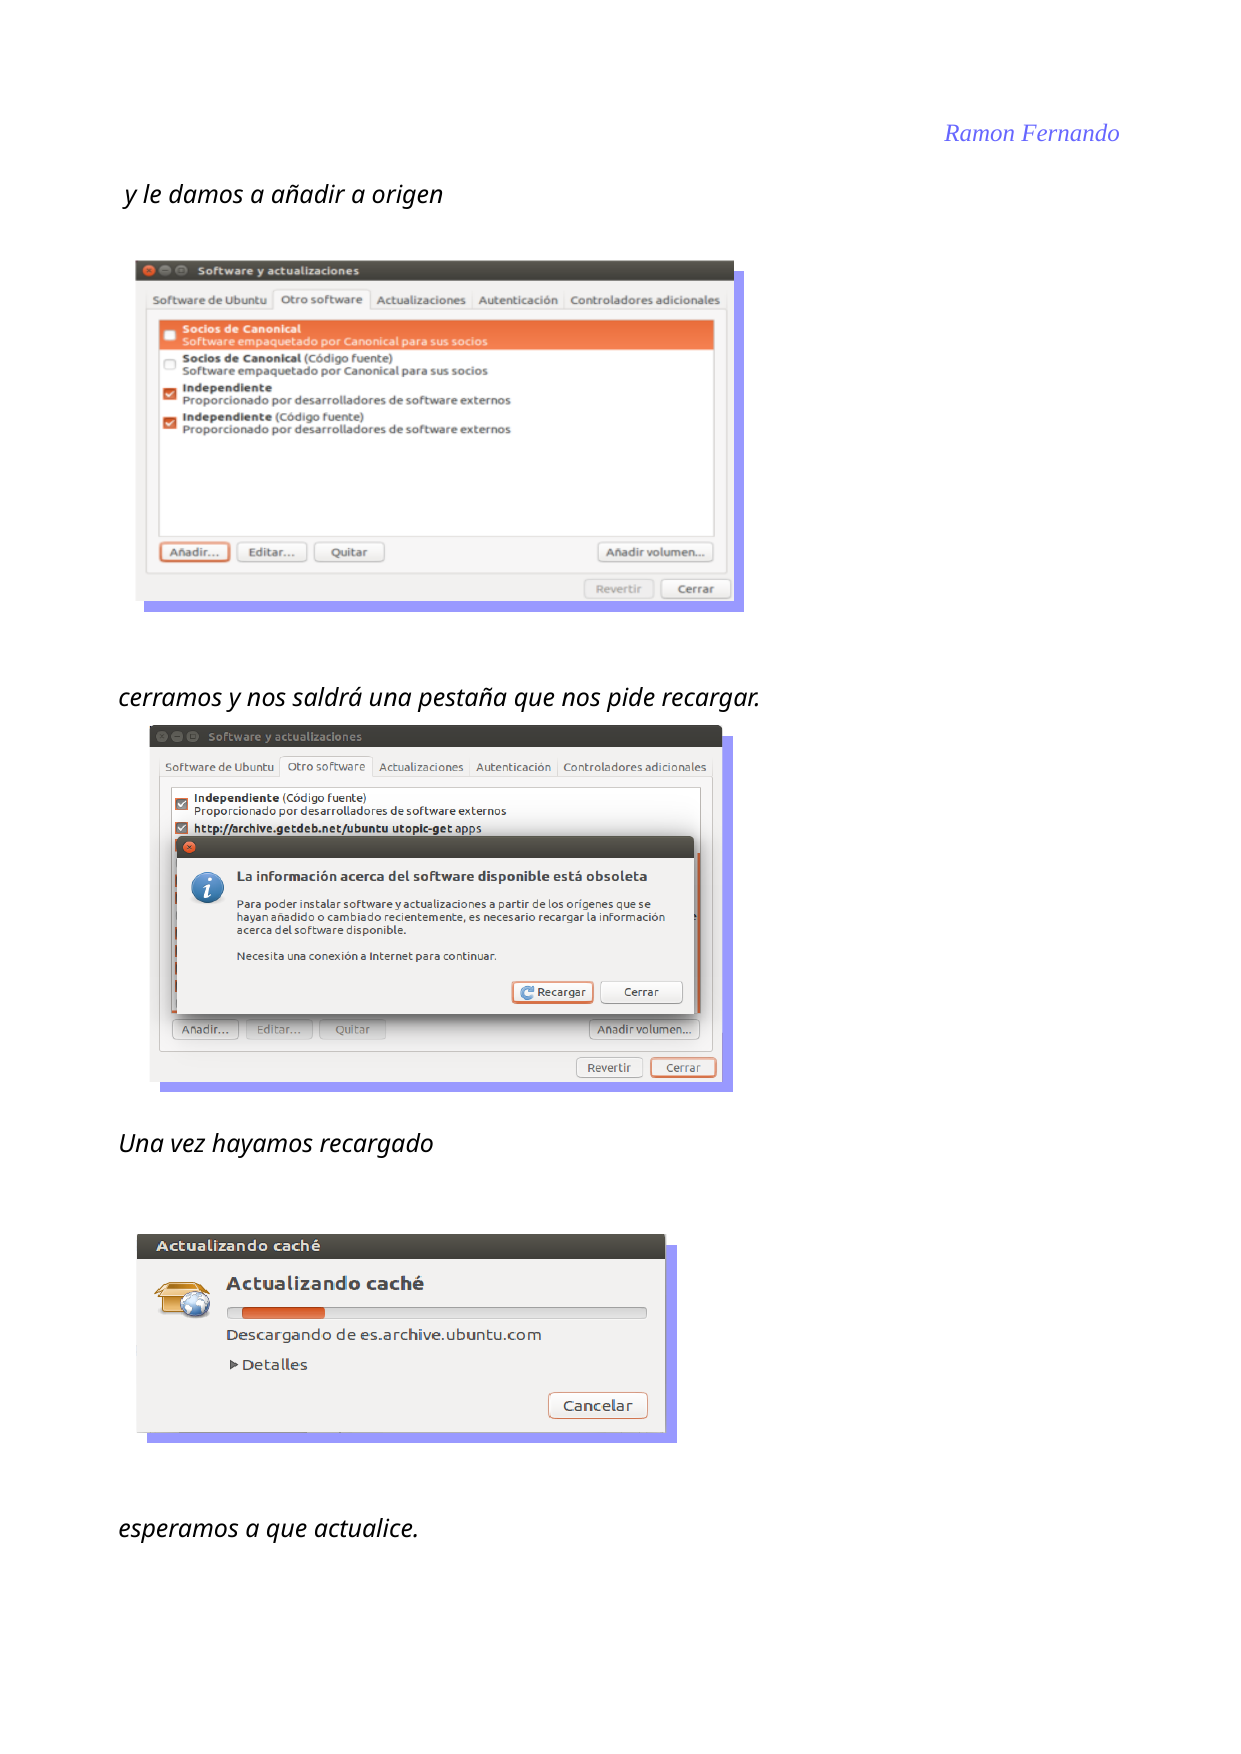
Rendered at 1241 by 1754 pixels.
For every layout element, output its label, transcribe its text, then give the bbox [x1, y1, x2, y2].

text Una vez hayamos recargado [118, 1126, 1122, 1160]
picture [149, 725, 723, 1082]
picture [133, 260, 734, 601]
text y le damos a añadir a origen [118, 176, 1122, 210]
text cerramos y nos saldrá una pestaña que nos pide recargar. [118, 680, 1122, 714]
text esperamos a que actualice. [118, 1511, 1122, 1545]
picture [136, 1234, 667, 1433]
